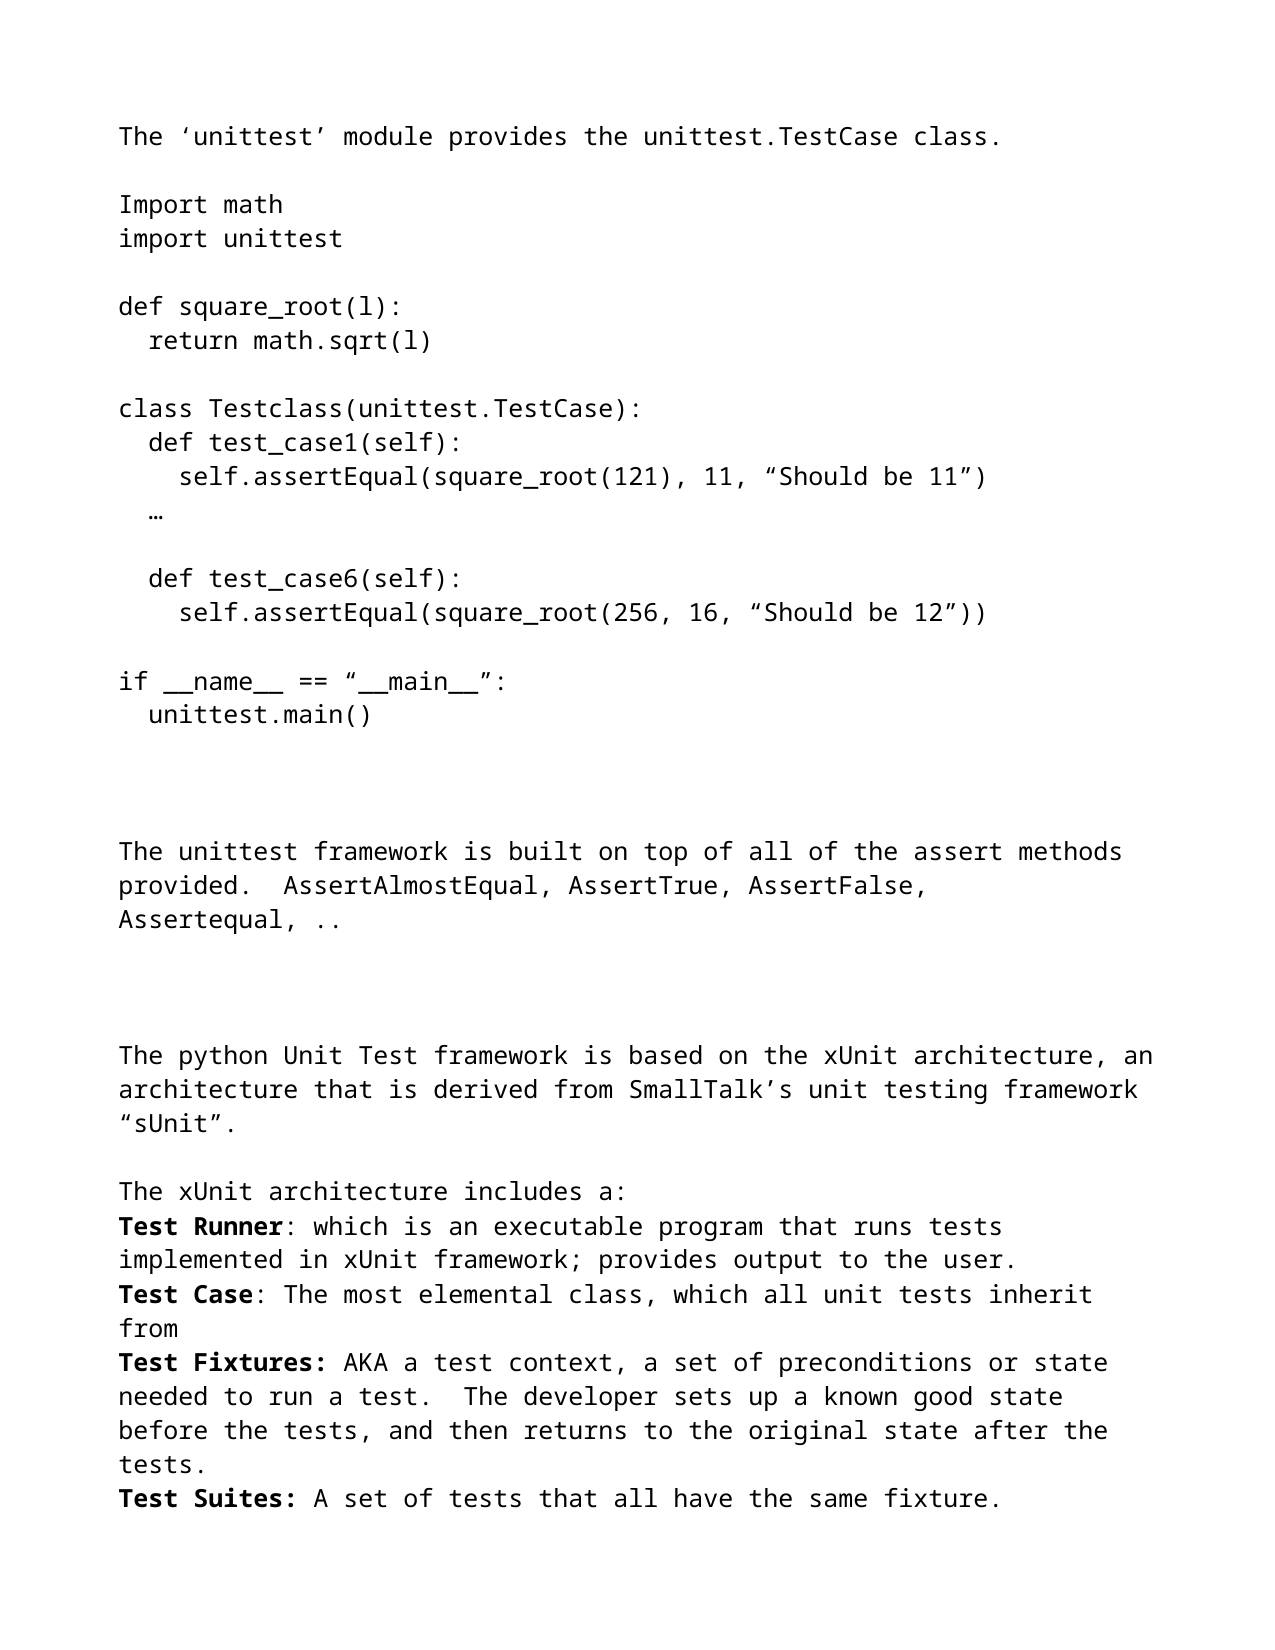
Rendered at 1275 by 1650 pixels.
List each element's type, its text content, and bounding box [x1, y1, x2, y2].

text Test Case: The most elemental class, which all unit tests inherit from [118, 1276, 1157, 1344]
text self.assertEqual(square_root(121), 11, “Should be 11”) [118, 459, 1157, 493]
text The ‘unittest’ module provides the unittest.TestCase class. [118, 118, 1157, 152]
text class Testclass(unittest.TestCase): [118, 391, 1157, 425]
text Import math [118, 186, 1157, 220]
text self.assertEqual(square_root(256, 16, “Should be 12”)) [118, 595, 1157, 629]
text The python Unit Test framework is based on the xUnit architecture, an architecture that is derived from SmallTalk’s unit testing framework “sUnit”. [118, 1038, 1157, 1140]
text … [118, 493, 1157, 527]
text def test_case6(self): [118, 561, 1157, 595]
text Test Suites: A set of tests that all have the same fixture. [118, 1481, 1157, 1515]
text Test Runner: which is an executable program that runs tests implemented in xUnit framework; provides output to the user. [118, 1208, 1157, 1276]
text Test Fixtures: AKA a test context, a set of preconditions or state needed to run a test. The developer sets up a known good state before the tests, and then returns to the original state after the tests. [118, 1344, 1157, 1481]
text def square_root(l): [118, 288, 1157, 322]
text The unittest framework is built on top of all of the assert methods provided. AssertAlmostEqual, AssertTrue, AssertFalse, Assertequal, .. [118, 833, 1157, 936]
text if __name__ == “__main__”: [118, 663, 1157, 697]
text def test_case1(self): [118, 425, 1157, 459]
text import unittest [118, 220, 1157, 254]
text unittest.main() [118, 697, 1157, 731]
text The xUnit architecture includes a: [118, 1174, 1157, 1208]
text return math.sqrt(l) [118, 322, 1157, 357]
